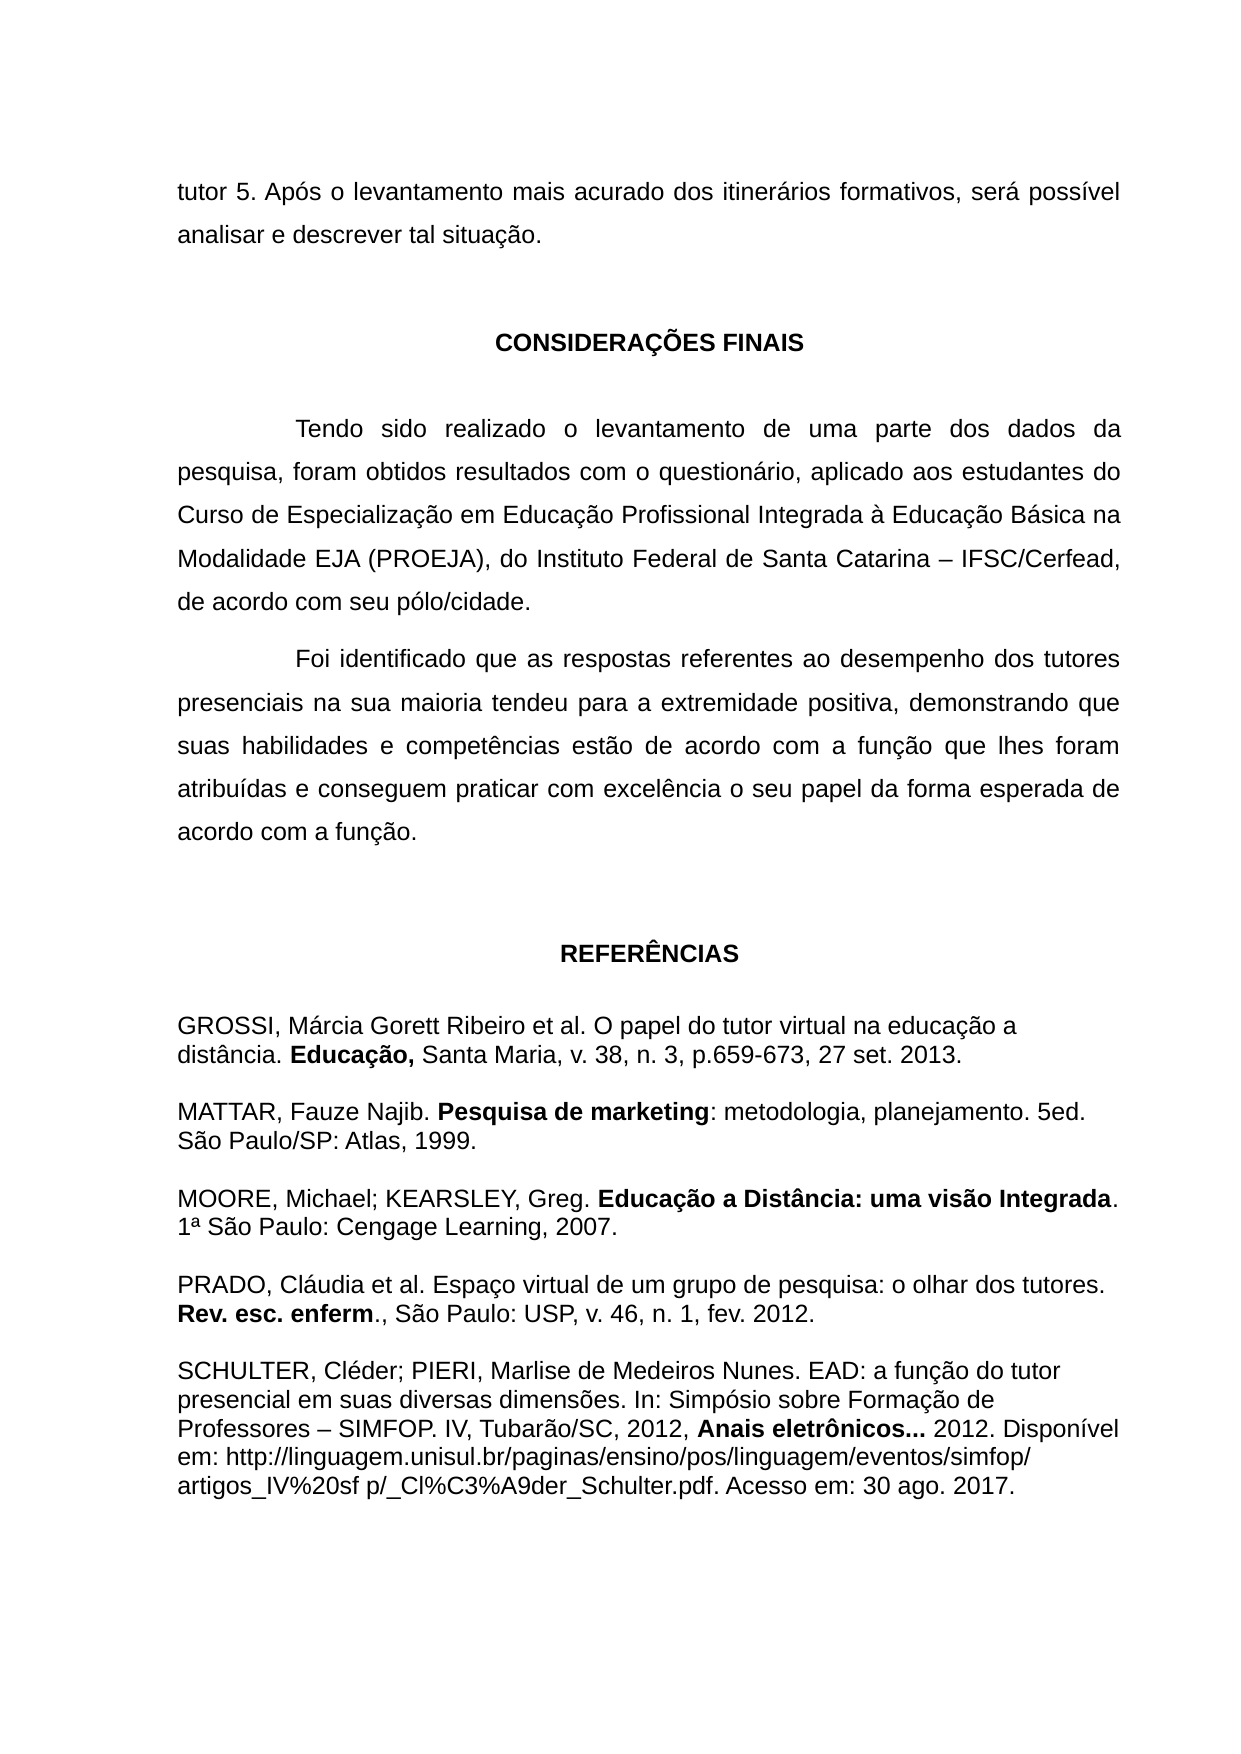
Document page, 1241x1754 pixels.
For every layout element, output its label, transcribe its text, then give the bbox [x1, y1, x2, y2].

text MOORE, Michael; KEARSLEY, Greg. Educação a Distância: uma visão Integrada. 1ª São Paulo: Cengage Learning, 2007. [177, 1184, 1122, 1241]
text tutor 5. Após o levantamento mais acurado dos itinerários formativos, será possível analisar e descrever tal situação. [177, 177, 1122, 249]
text SCHULTER, Cléder; PIERI, Marlise de Medeiros Nunes. EAD: a função do tutor presencial em suas diversas dimensões. In: Simpósio sobre Formação de Professores – SIMFOP. IV, Tubarão/SC, 2012, Anais eletrônicos... 2012. Disponível em: http://linguagem.unisul.br/paginas/ensino/pos/linguagem/eventos/simfop/artigos_IV%20sf p/_Cl%C3%A9der_Schulter.pdf. Acesso em: 30 ago. 2017. [177, 1356, 1122, 1500]
text Foi identificado que as respostas referentes ao desempenho dos tutores presenciais na sua maioria tendeu para a extremidade positiva, demonstrando que suas habilidades e competências estão de acordo com a função que lhes foram atribuídas e conseguem praticar com excelência o seu papel da forma esperada de acordo com a função. [177, 644, 1122, 846]
text GROSSI, Márcia Gorett Ribeiro et al. O papel do tutor virtual na educação a distância. Educação, Santa Maria, v. 38, n. 3, p.659-673, 27 set. 2013. [177, 1011, 1122, 1069]
text REFERÊNCIAS [177, 939, 1122, 968]
text Tendo sido realizado o levantamento de uma parte dos dados da pesquisa, foram obtidos resultados com o questionário, aplicado aos estudantes do Curso de Especialização em Educação Profissional Integrada à Educação Básica na Modalidade EJA (PROEJA), do Instituto Federal de Santa Catarina – IFSC/Cerfead, de acordo com seu pólo/cidade. [177, 414, 1122, 616]
text CONSIDERAÇÕES FINAIS [177, 328, 1122, 357]
text PRADO, Cláudia et al. Espaço virtual de um grupo de pesquisa: o olhar dos tutores. Rev. esc. enferm., São Paulo: USP, v. 46, n. 1, fev. 2012. [177, 1270, 1122, 1327]
text MATTAR, Fauze Najib. Pesquisa de marketing: metodologia, planejamento. 5ed. São Paulo/SP: Atlas, 1999. [177, 1097, 1122, 1155]
